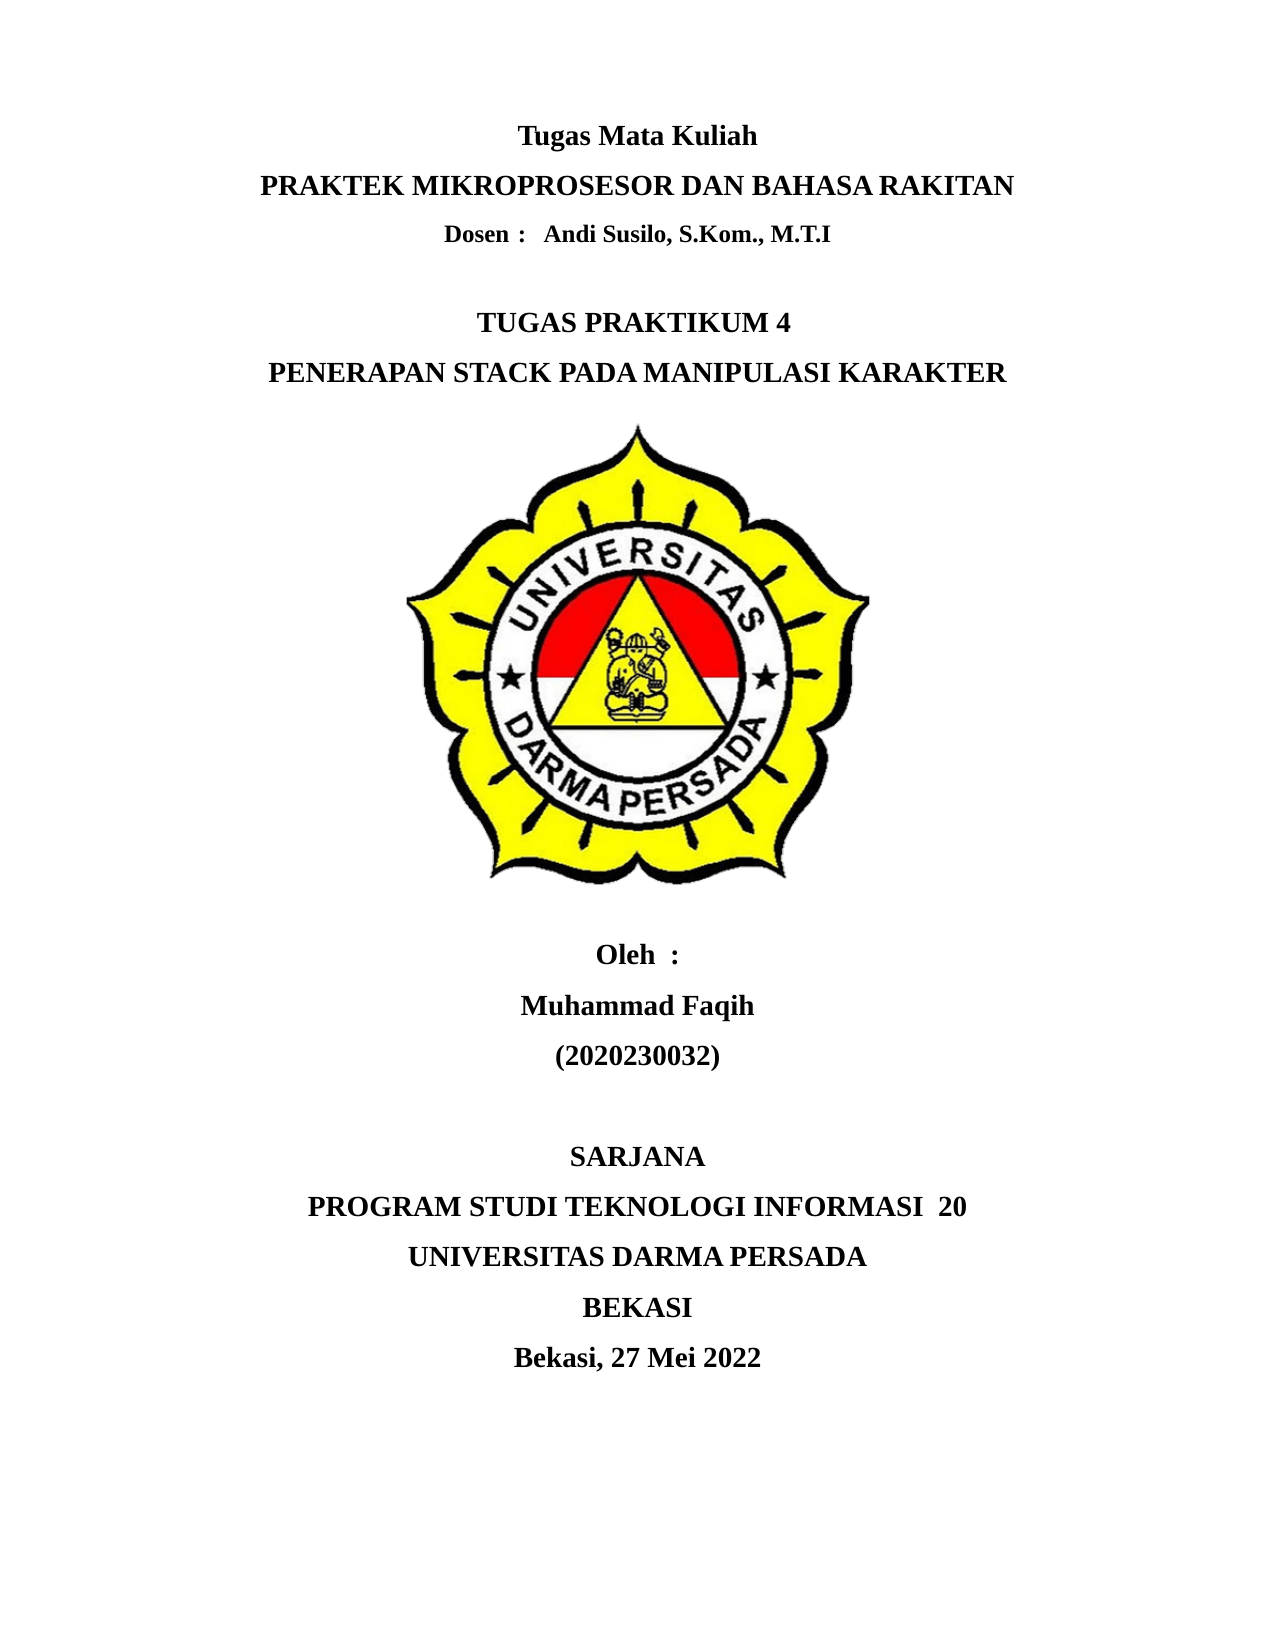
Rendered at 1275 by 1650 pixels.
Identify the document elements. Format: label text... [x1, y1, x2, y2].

picture [396, 413, 879, 894]
text Oleh : [118, 937, 1157, 971]
text UNIVERSITAS DARMA PERSADA [118, 1239, 1157, 1273]
text Bekasi, 27 Mei 2022 [118, 1340, 1157, 1373]
text PRAKTEK MIKROPROSESOR DAN BAHASA RAKITAN [118, 168, 1157, 202]
text PENERAPAN STACK PADA MANIPULASI KARAKTER [118, 355, 1157, 389]
text Muhammad Faqih [118, 988, 1157, 1021]
text BEKASI [118, 1290, 1157, 1323]
text PROGRAM STUDI TEKNOLOGI INFORMASI 20 [118, 1189, 1157, 1223]
text TUGAS PRAKTIKUM 4 [118, 305, 1157, 338]
text (2020230032) [118, 1038, 1157, 1072]
text Tugas Mata Kuliah [118, 118, 1157, 152]
text SARJANA [118, 1139, 1157, 1172]
text Dosen : Andi Susilo, S.Kom., M.T.I [118, 219, 1157, 247]
